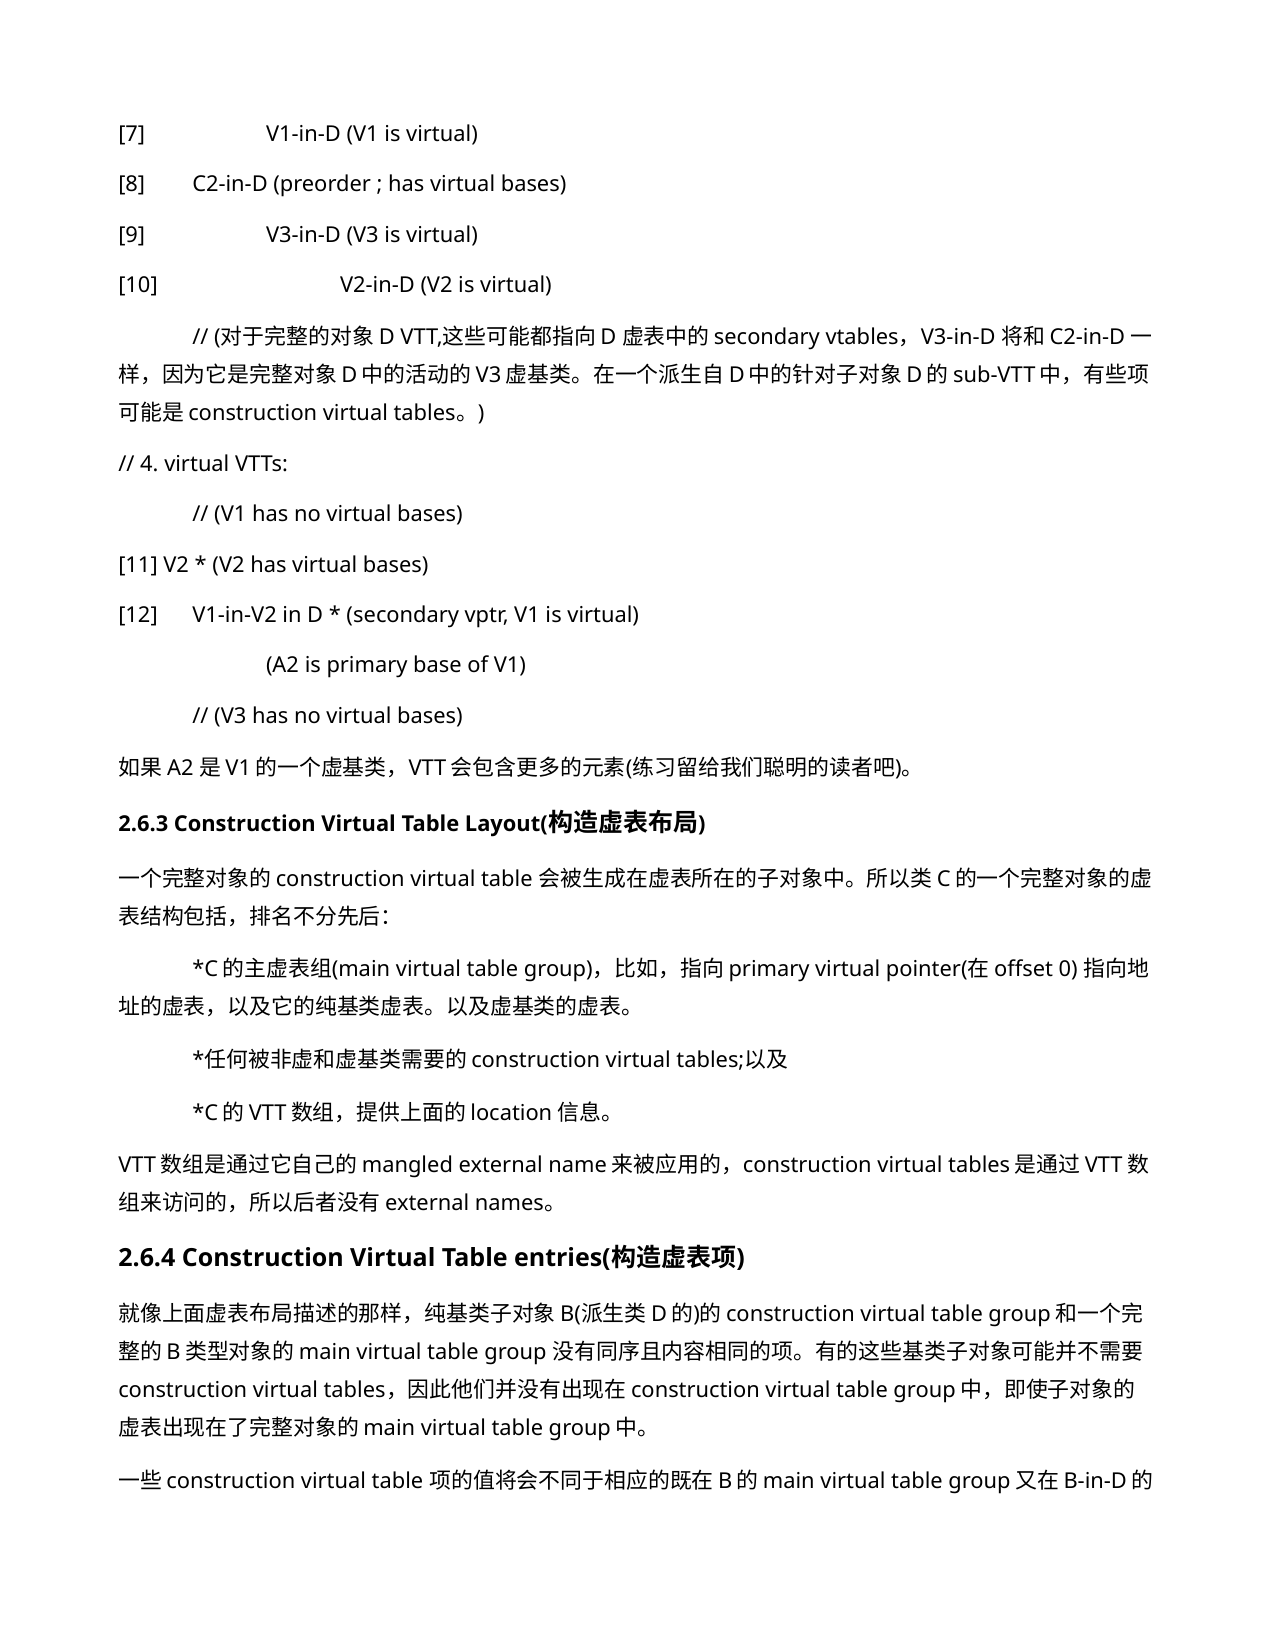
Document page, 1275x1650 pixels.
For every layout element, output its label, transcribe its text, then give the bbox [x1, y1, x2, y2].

text [12] V1-in-V2 in D * (secondary vptr, V1 is virtual) [118, 599, 1157, 629]
text [10] V2-in-D (V2 is virtual) [118, 269, 1157, 299]
text [8] C2-in-D (preorder ; has virtual bases) [118, 168, 1157, 198]
text 2.6.3 Construction Virtual Table Layout(构造虚表布局) [118, 803, 1157, 839]
text 如果 A2 是V1的一个虚基类，VTT会包含更多的元素(练习留给我们聪明的读者吧)。 [118, 750, 1157, 782]
text // 4. virtual VTTs: [118, 448, 1157, 478]
text // (对于完整的对象 D VTT,这些可能都指向D 虚表中的secondary vtables，V3-in-D 将和C2-in-D 一样，因为它是完整对象D中的活动的V3虚基类。在一个派生自D中的针对子对象D的sub-VTT中，有些项可能是construction virtual tables。) [118, 319, 1157, 427]
text 一个完整对象的construction virtual table 会被生成在虚表所在的子对象中。所以类C的一个完整对象的虚表结构包括，排名不分先后： [118, 861, 1157, 930]
text [9] V3-in-D (V3 is virtual) [118, 219, 1157, 248]
text *C的VTT数组，提供上面的location 信息。 [118, 1094, 1157, 1126]
text *C的主虚表组(main virtual table group)，比如，指向primary virtual pointer(在offset 0) 指向地址的虚表，以及它的纯基类虚表。以及虚基类的虚表。 [118, 951, 1157, 1021]
text [11] V2 * (V2 has virtual bases) [118, 549, 1157, 578]
text 一些construction virtual table 项的值将会不同于相应的既在B的main virtual table group又在B-in-D的 [118, 1463, 1157, 1494]
text 2.6.4 Construction Virtual Table entries(构造虚表项) [118, 1238, 1157, 1274]
text *任何被非虚和虚基类需要的construction virtual tables;以及 [118, 1042, 1157, 1073]
text (A2 is primary base of V1) [118, 649, 1157, 679]
text // (V1 has no virtual bases) [118, 498, 1157, 528]
text 就像上面虚表布局描述的那样，纯基类子对象B(派生类D的)的construction virtual table group和一个完整的B类型对象的main virtual table group 没有同序且内容相同的项。有的这些基类子对象可能并不需要construction virtual tables，因此他们并没有出现在construction virtual table group中，即使子对象的虚表出现在了完整对象的main virtual table group中。 [118, 1296, 1157, 1442]
text VTT数组是通过它自己的mangled external name来被应用的，construction virtual tables是通过VTT数组来访问的，所以后者没有external names。 [118, 1147, 1157, 1217]
text [7] V1-in-D (V1 is virtual) [118, 118, 1157, 148]
text // (V3 has no virtual bases) [118, 700, 1157, 729]
